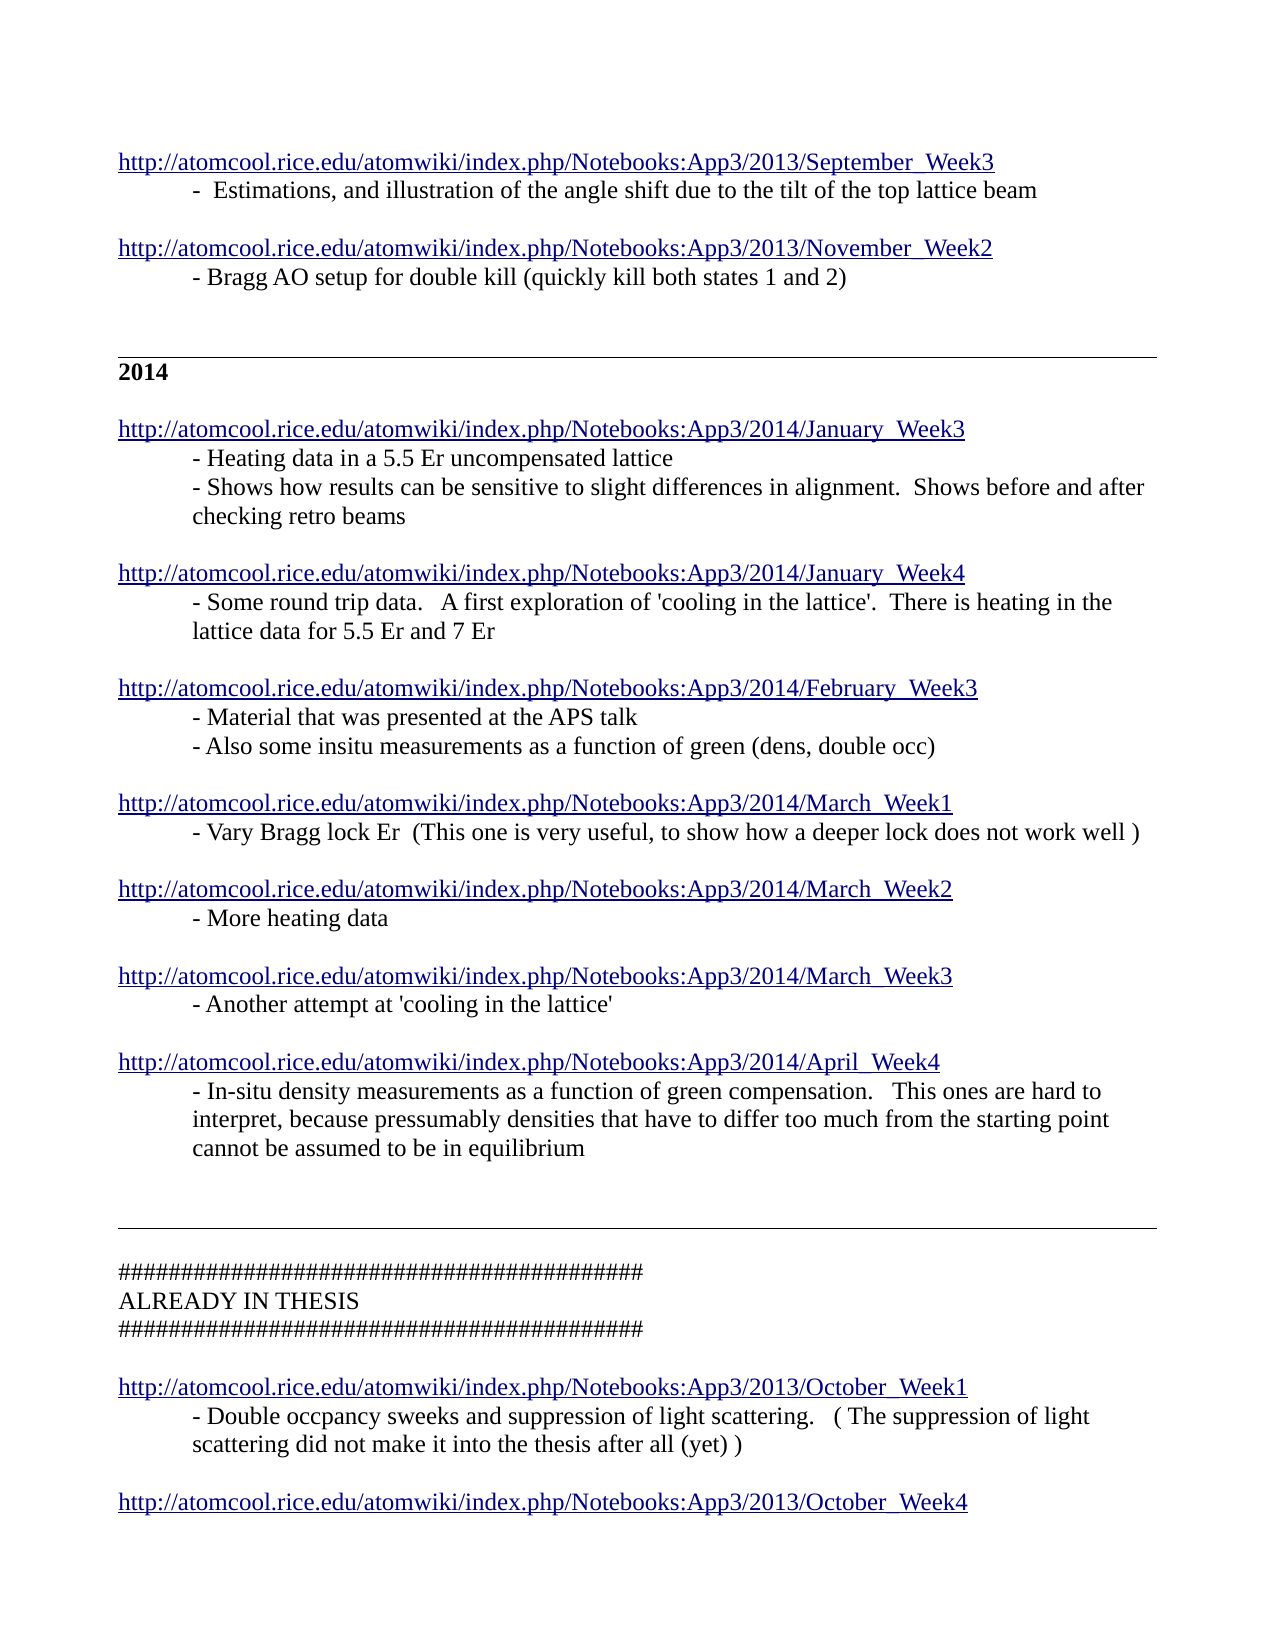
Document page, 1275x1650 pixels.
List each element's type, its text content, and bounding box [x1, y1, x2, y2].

text http://atomcool.rice.edu/atomwiki/index.php/Notebooks:App3/2013/October_Week1 [118, 1372, 1157, 1401]
text ALREADY IN THESIS [118, 1286, 1157, 1314]
text http://atomcool.rice.edu/atomwiki/index.php/Notebooks:App3/2014/January_Week3 [118, 414, 1157, 443]
text - Double occpancy sweeks and suppression of light scattering. ( The suppression of light scattering did not make it into the thesis after all (yet) ) [192, 1401, 1157, 1458]
text http://atomcool.rice.edu/atomwiki/index.php/Notebooks:App3/2014/April_Week4 [118, 1047, 1157, 1076]
text ########################################## [118, 1257, 1157, 1286]
text - Bragg AO setup for double kill (quickly kill both states 1 and 2) [192, 262, 1157, 291]
text - Another attempt at 'cooling in the lattice' [192, 989, 1157, 1018]
text - Heating data in a 5.5 Er uncompensated lattice [192, 443, 1157, 472]
text http://atomcool.rice.edu/atomwiki/index.php/Notebooks:App3/2013/October_Week4 [118, 1487, 1157, 1516]
text ########################################## [118, 1314, 1157, 1343]
text - Material that was presented at the APS talk [192, 702, 1157, 731]
text - Vary Bragg lock Er (This one is very useful, to show how a deeper lock does not work well ) [192, 817, 1157, 846]
text - Shows how results can be sensitive to slight differences in alignment. Shows before and after checking retro beams [192, 472, 1157, 529]
text 2014 [118, 358, 1157, 386]
text http://atomcool.rice.edu/atomwiki/index.php/Notebooks:App3/2013/September_Week3 [118, 147, 1157, 176]
text http://atomcool.rice.edu/atomwiki/index.php/Notebooks:App3/2014/February_Week3 [118, 673, 1157, 702]
text - In-situ density measurements as a function of green compensation. This ones are hard to interpret, because pressumably densities that have to differ too much from the starting point cannot be assumed to be in equilibrium [192, 1076, 1157, 1162]
text http://atomcool.rice.edu/atomwiki/index.php/Notebooks:App3/2014/March_Week2 [118, 874, 1157, 903]
text - More heating data [192, 903, 1157, 932]
text http://atomcool.rice.edu/atomwiki/index.php/Notebooks:App3/2014/March_Week1 [118, 788, 1157, 817]
text http://atomcool.rice.edu/atomwiki/index.php/Notebooks:App3/2014/January_Week4 [118, 558, 1157, 587]
text http://atomcool.rice.edu/atomwiki/index.php/Notebooks:App3/2013/November_Week2 [118, 233, 1157, 262]
text - Estimations, and illustration of the angle shift due to the tilt of the top lattice beam [192, 176, 1157, 204]
text - Also some insitu measurements as a function of green (dens, double occ) [192, 731, 1157, 759]
text - Some round trip data. A first exploration of 'cooling in the lattice'. There is heating in the lattice data for 5.5 Er and 7 Er [192, 587, 1157, 644]
text http://atomcool.rice.edu/atomwiki/index.php/Notebooks:App3/2014/March_Week3 [118, 961, 1157, 989]
